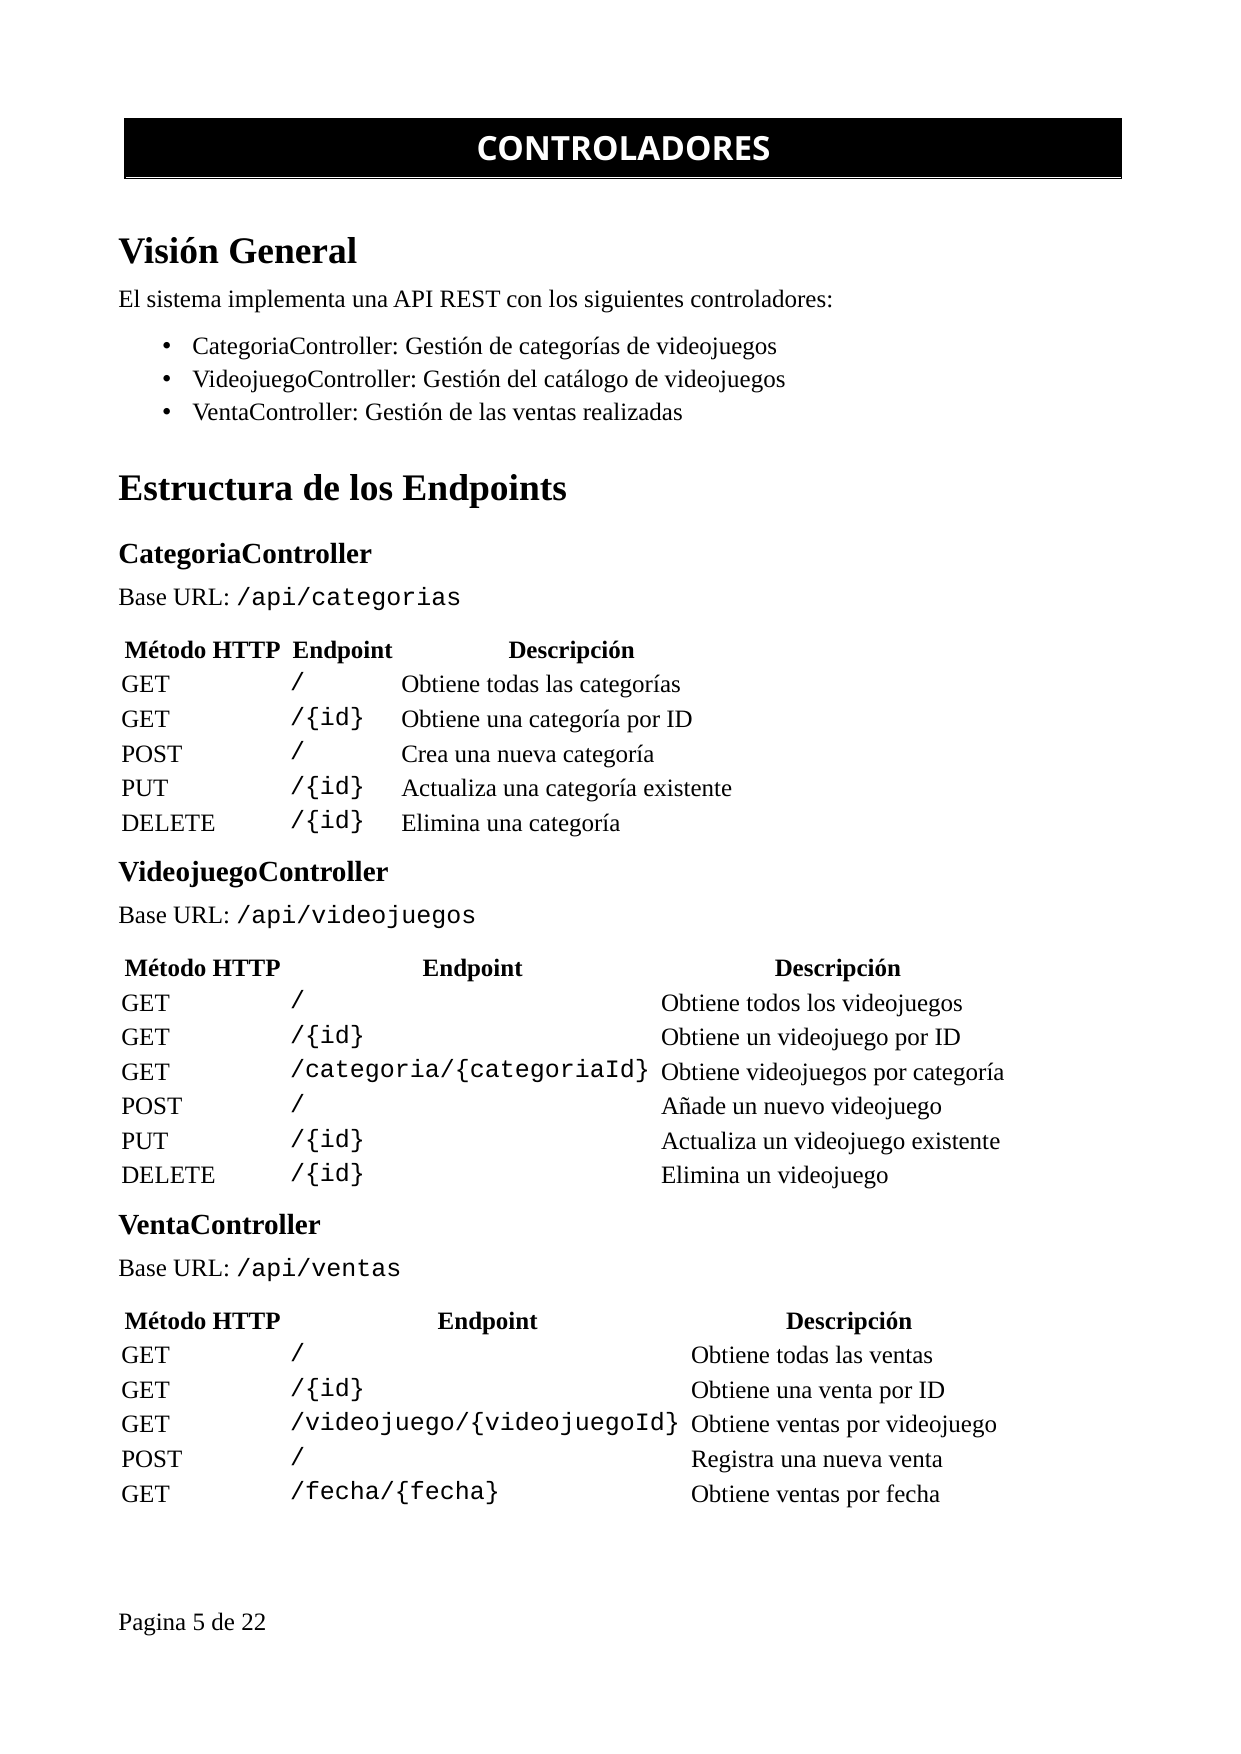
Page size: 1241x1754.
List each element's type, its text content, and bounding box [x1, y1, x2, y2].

table_cell GET [118, 1476, 287, 1510]
table_cell Obtiene todas las categorías [398, 667, 745, 701]
list VideojuegoController: Gestión del catálogo de videojuegos [162, 364, 1122, 393]
table_cell POST [118, 1089, 287, 1123]
table_header Método HTTP [118, 1303, 287, 1337]
table_cell GET [118, 667, 287, 701]
table_cell /{id} [287, 770, 398, 805]
text Base URL: /api/categorias [118, 582, 1122, 613]
table_header Endpoint [287, 632, 398, 667]
table_cell DELETE [118, 805, 287, 839]
table_cell Obtiene ventas por videojuego [688, 1407, 1010, 1441]
table_cell Elimina una categoría [398, 805, 745, 839]
table_header Método HTTP [118, 950, 287, 985]
table_cell DELETE [118, 1158, 287, 1192]
table_header Descripción [398, 632, 745, 667]
table_cell / [287, 1338, 688, 1372]
table_cell Añade un nuevo videojuego [658, 1089, 1017, 1123]
table_cell / [287, 667, 398, 701]
table_cell GET [118, 985, 287, 1019]
table_cell /videojuego/{videojuegoId} [287, 1407, 688, 1441]
table_cell Obtiene una categoría por ID [398, 701, 745, 736]
subtitle Estructura de los Endpoints [118, 466, 1122, 509]
table_cell Registra una nueva venta [688, 1441, 1010, 1476]
table_cell /{id} [287, 805, 398, 839]
table_cell Crea una nueva categoría [398, 736, 745, 770]
table_cell / [287, 1089, 658, 1123]
table_cell POST [118, 1441, 287, 1476]
table_cell /{id} [287, 1123, 658, 1158]
text Base URL: /api/ventas [118, 1253, 1122, 1284]
table_cell GET [118, 1054, 287, 1088]
table_cell / [287, 736, 398, 770]
subtitle CategoriaController [118, 536, 1122, 569]
table_cell /fecha/{fecha} [287, 1476, 688, 1510]
table_cell / [287, 985, 658, 1019]
table_cell PUT [118, 1123, 287, 1158]
text Base URL: /api/videojuegos [118, 900, 1122, 931]
text El sistema implementa una API REST con los siguientes controladores: [118, 284, 1122, 312]
subtitle VentaController [118, 1207, 1122, 1240]
table_cell Actualiza un videojuego existente [658, 1123, 1017, 1158]
table_cell /{id} [287, 1372, 688, 1407]
table_cell GET [118, 1338, 287, 1372]
table_header Endpoint [287, 950, 658, 985]
table_cell Obtiene una venta por ID [688, 1372, 1010, 1407]
subtitle Visión General [118, 228, 1122, 271]
table_cell Actualiza una categoría existente [398, 770, 745, 805]
table_header Descripción [688, 1303, 1010, 1337]
table_cell /{id} [287, 701, 398, 736]
table_cell PUT [118, 770, 287, 805]
list CategoriaController: Gestión de categorías de videojuegos [162, 331, 1122, 360]
subtitle VideojuegoController [118, 854, 1122, 888]
table_cell GET [118, 1019, 287, 1054]
table_cell Obtiene un videojuego por ID [658, 1019, 1017, 1054]
table_cell / [287, 1441, 688, 1476]
table_cell /{id} [287, 1019, 658, 1054]
table_cell Obtiene todos los videojuegos [658, 985, 1017, 1019]
table_cell GET [118, 701, 287, 736]
table_cell Obtiene videojuegos por categoría [658, 1054, 1017, 1088]
table_cell GET [118, 1407, 287, 1441]
table_cell Obtiene todas las ventas [688, 1338, 1010, 1372]
table_header Descripción [658, 950, 1017, 985]
list VentaController: Gestión de las ventas realizadas [162, 397, 1122, 426]
table_cell GET [118, 1372, 287, 1407]
table_header Método HTTP [118, 632, 287, 667]
table_header Endpoint [287, 1303, 688, 1337]
table_cell /categoria/{categoriaId} [287, 1054, 658, 1088]
table_cell POST [118, 736, 287, 770]
table_cell Obtiene ventas por fecha [688, 1476, 1010, 1510]
table_cell /{id} [287, 1158, 658, 1192]
table_header CONTROLADORES [126, 119, 1121, 177]
table_cell Elimina un videojuego [658, 1158, 1017, 1192]
